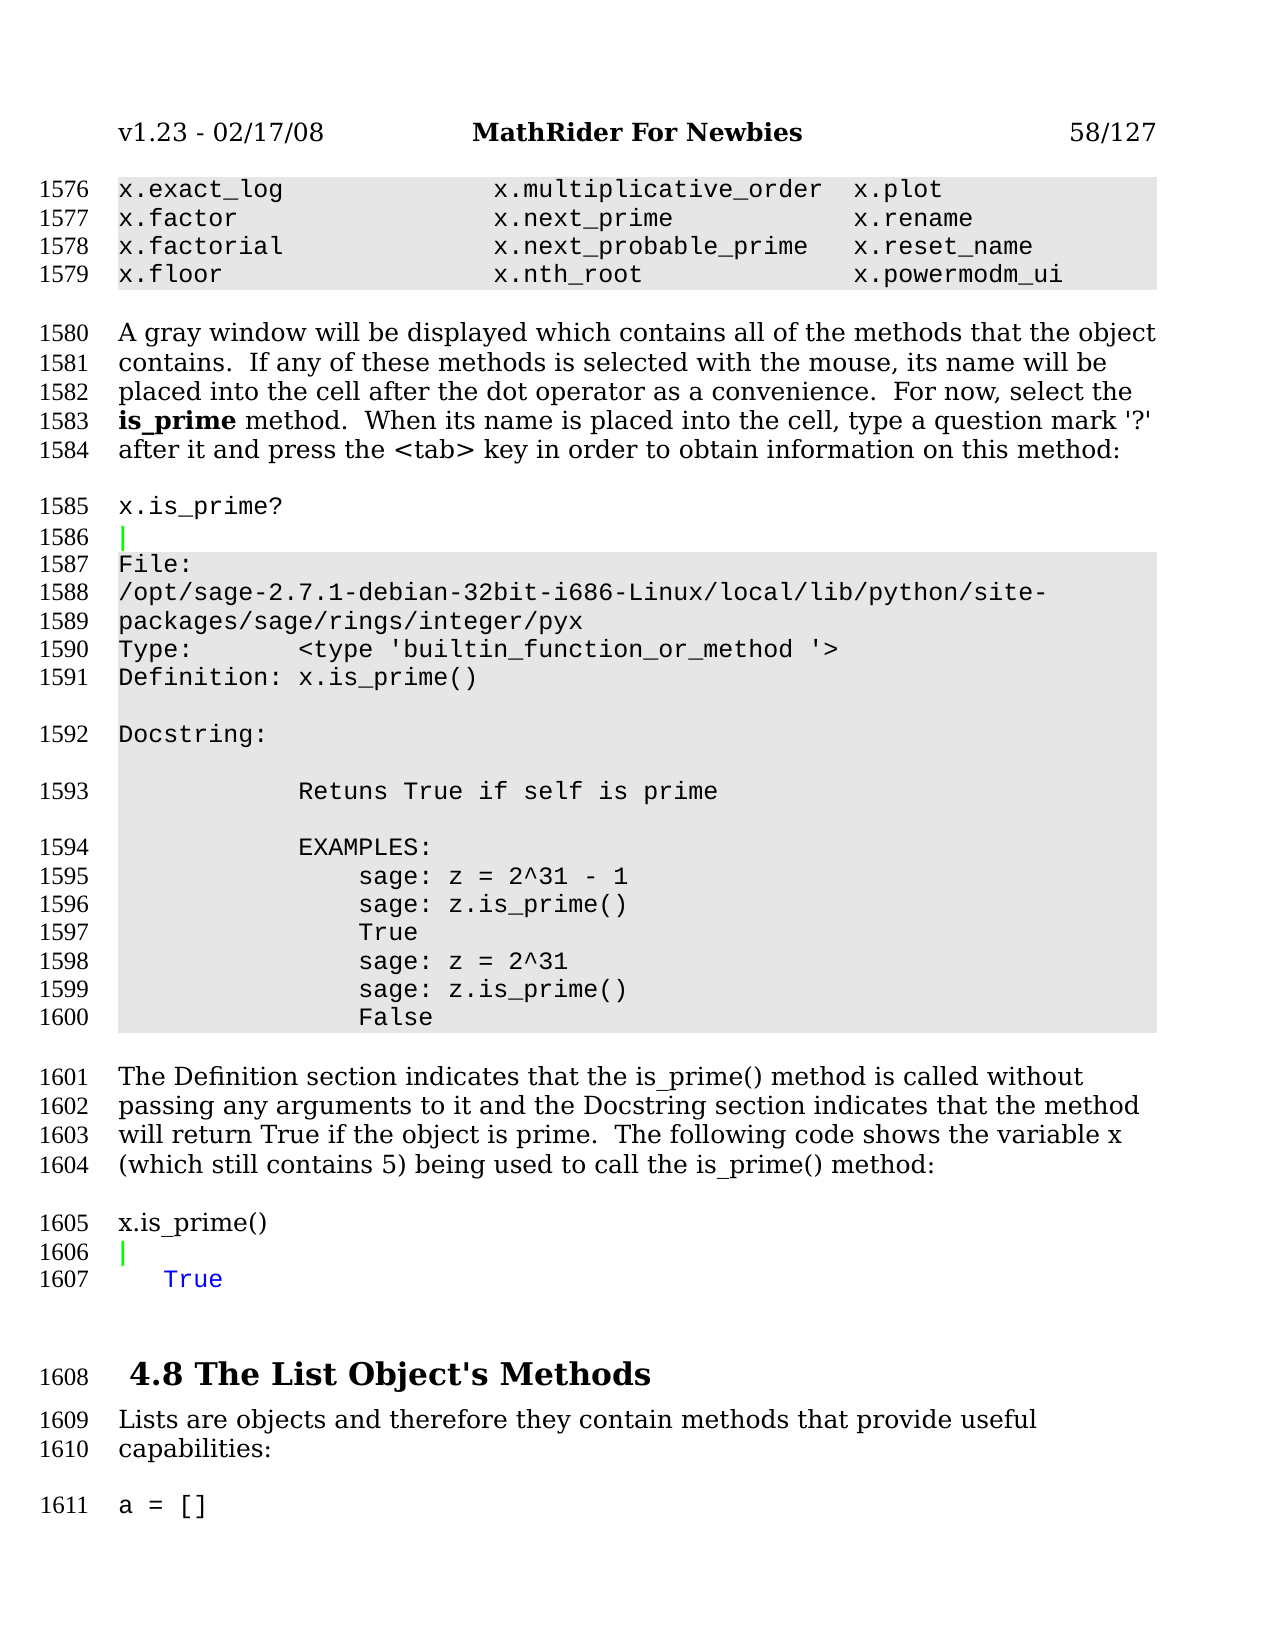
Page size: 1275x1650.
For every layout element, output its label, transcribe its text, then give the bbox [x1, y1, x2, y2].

text sage: z.is_prime() [118, 892, 1157, 920]
text x.floor x.nth_root x.powermodm_ui [118, 262, 1157, 290]
text EXAMPLES: [118, 835, 1157, 863]
text Definition: x.is_prime() [118, 665, 1157, 693]
text sage: z = 2^31 [118, 948, 1157, 977]
text sage: z.is_prime() [118, 977, 1157, 1005]
text Lists are objects and therefore they contain methods that provide useful capabilities: [118, 1405, 1157, 1463]
text x.factor x.next_prime x.rename [118, 205, 1157, 234]
text a = [] [118, 1492, 1157, 1521]
text A gray window will be displayed which contains all of the methods that the object contains. If any of these methods is selected with the mouse, its name will be placed into the cell after the dot operator as a convenience. For now, select the is_prime method. When its name is placed into the cell, type a question mark '?' after it and press the <tab> key in order to obtain information on this method: [118, 319, 1157, 465]
text False [118, 1005, 1157, 1033]
text sage: z = 2^31 - 1 [118, 863, 1157, 892]
text x.factorial x.next_probable_prime x.reset_name [118, 234, 1157, 262]
subtitle The List Object's Methods [118, 1356, 1157, 1393]
text The Definition section indicates that the is_prime() method is called without passing any arguments to it and the Docstring section indicates that the method will return True if the object is prime. The following code shows the variable x (which still contains 5) being used to call the is_prime() method: [118, 1062, 1157, 1179]
text x.is_prime() [118, 1208, 1157, 1237]
text | [118, 1237, 1157, 1267]
text Docstring: [118, 722, 1157, 750]
text Type: <type 'builtin_function_or_method '> [118, 637, 1157, 665]
text | [118, 522, 1157, 552]
text True [163, 1267, 1157, 1295]
text True [118, 920, 1157, 948]
text x.is_prime? [118, 494, 1157, 522]
text File: /opt/sage-2.7.1-debian-32bit-i686-Linux/local/lib/python/site-packages/sage/rings/integer/pyx [118, 552, 1157, 637]
text Retuns True if self is prime [118, 778, 1157, 807]
text x.exact_log x.multiplicative_order x.plot [118, 177, 1157, 205]
